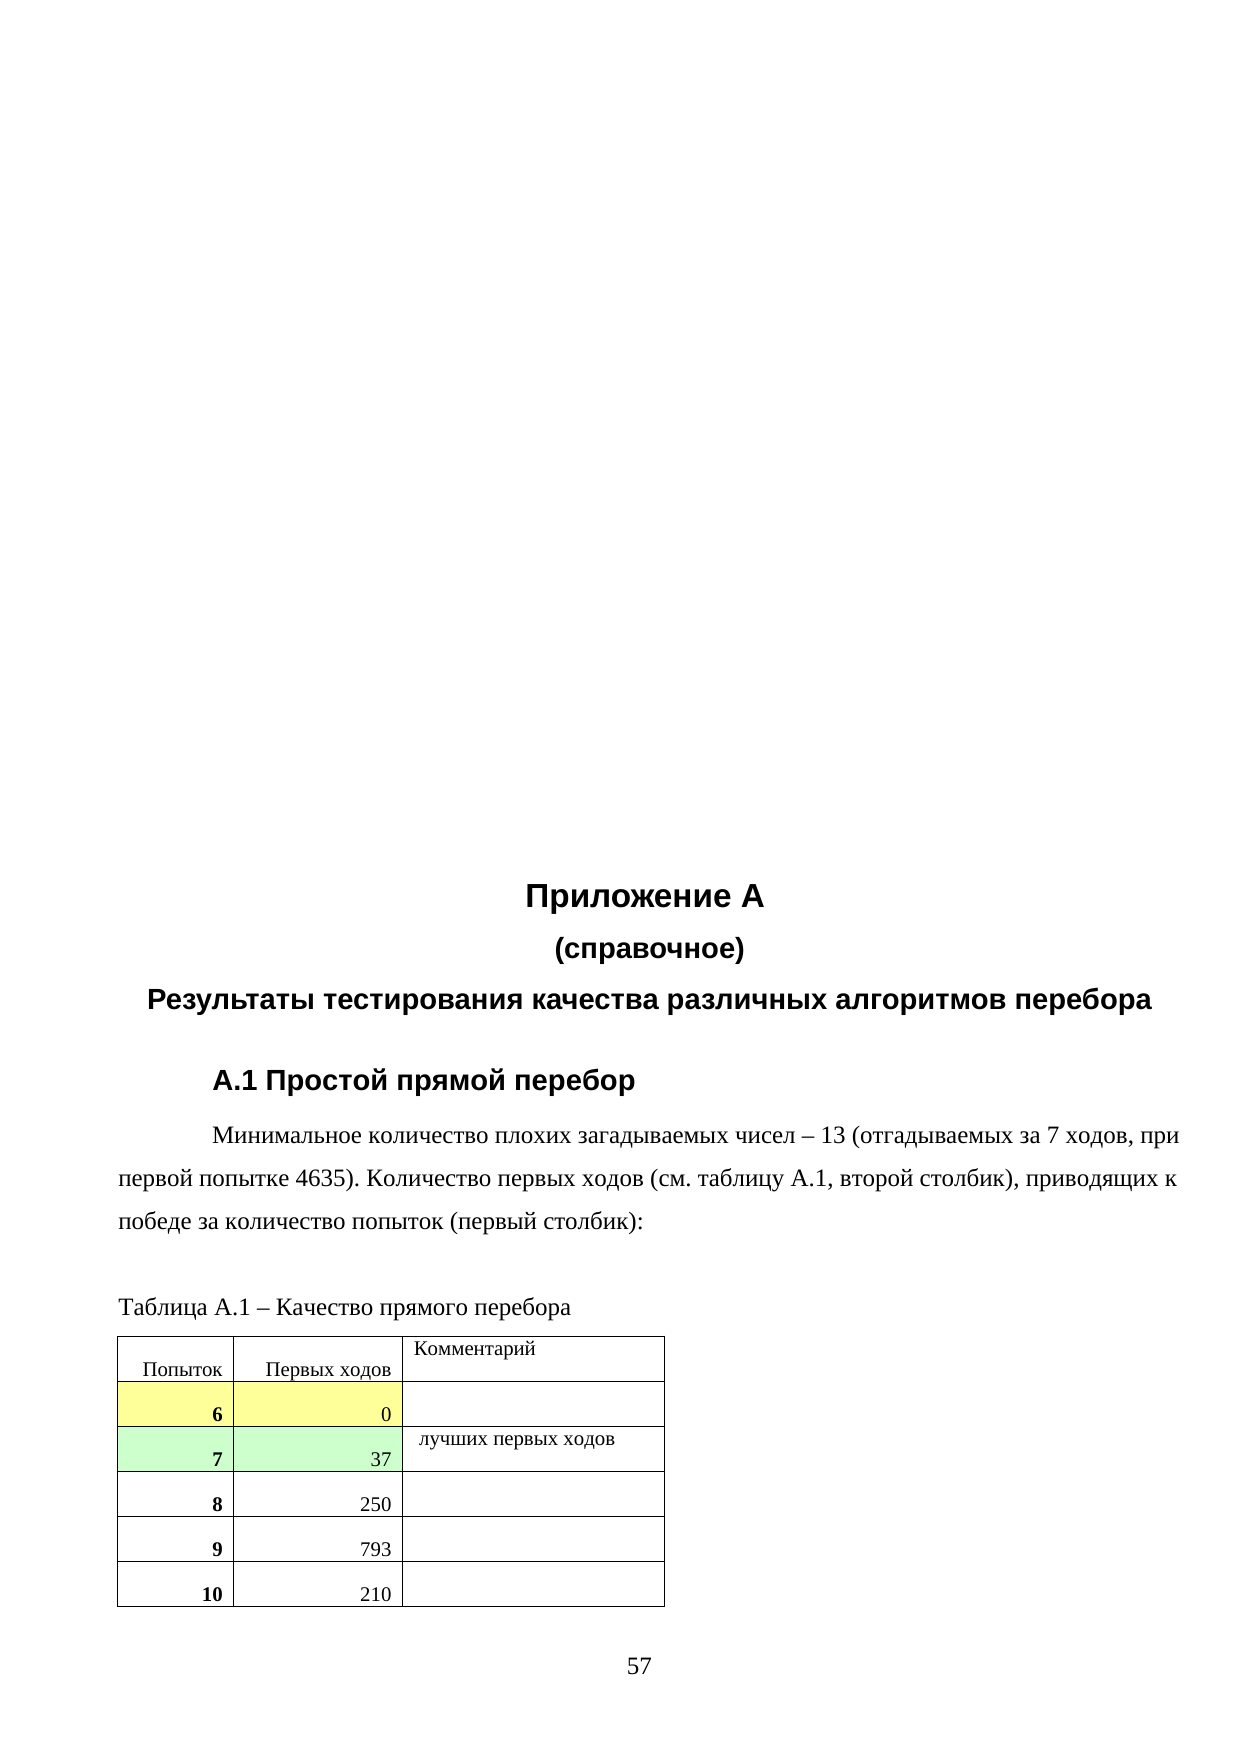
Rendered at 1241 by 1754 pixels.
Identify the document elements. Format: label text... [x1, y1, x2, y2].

subtitle Приложение А (справочное) Результаты тестирования качества различных алгоритмов перебора [118, 876, 1181, 1015]
table_cell [403, 1562, 664, 1606]
table_cell [403, 1382, 664, 1426]
table_header Попыток [118, 1337, 233, 1381]
table_cell 8 [118, 1472, 233, 1516]
table_cell 9 [118, 1517, 233, 1561]
table_cell [403, 1472, 664, 1516]
subtitle A.1 Простой прямой перебор [212, 1063, 1181, 1097]
table_cell [403, 1517, 664, 1561]
text Таблица A.1 – Качество прямого перебора [118, 1292, 1181, 1321]
table_cell 10 [118, 1562, 233, 1606]
table_cell 7 [118, 1427, 233, 1471]
table_cell 793 [234, 1517, 402, 1561]
table_header Комментарий [403, 1337, 664, 1381]
table_cell 0 [234, 1382, 402, 1426]
text Минимальное количество плохих загадываемых чисел – 13 (отгадываемых за 7 ходов, при первой попытке 4635). Количество первых ходов (см. таблицу А.1, второй столбик), приводящих к победе за количество попыток (первый столбик): [118, 1120, 1181, 1235]
table_cell лучших первых ходов [403, 1427, 664, 1471]
table_cell 37 [234, 1427, 402, 1471]
table_header Первых ходов [234, 1337, 402, 1381]
table_cell 250 [234, 1472, 402, 1516]
table_cell 210 [234, 1562, 402, 1606]
table_cell 6 [118, 1382, 233, 1426]
